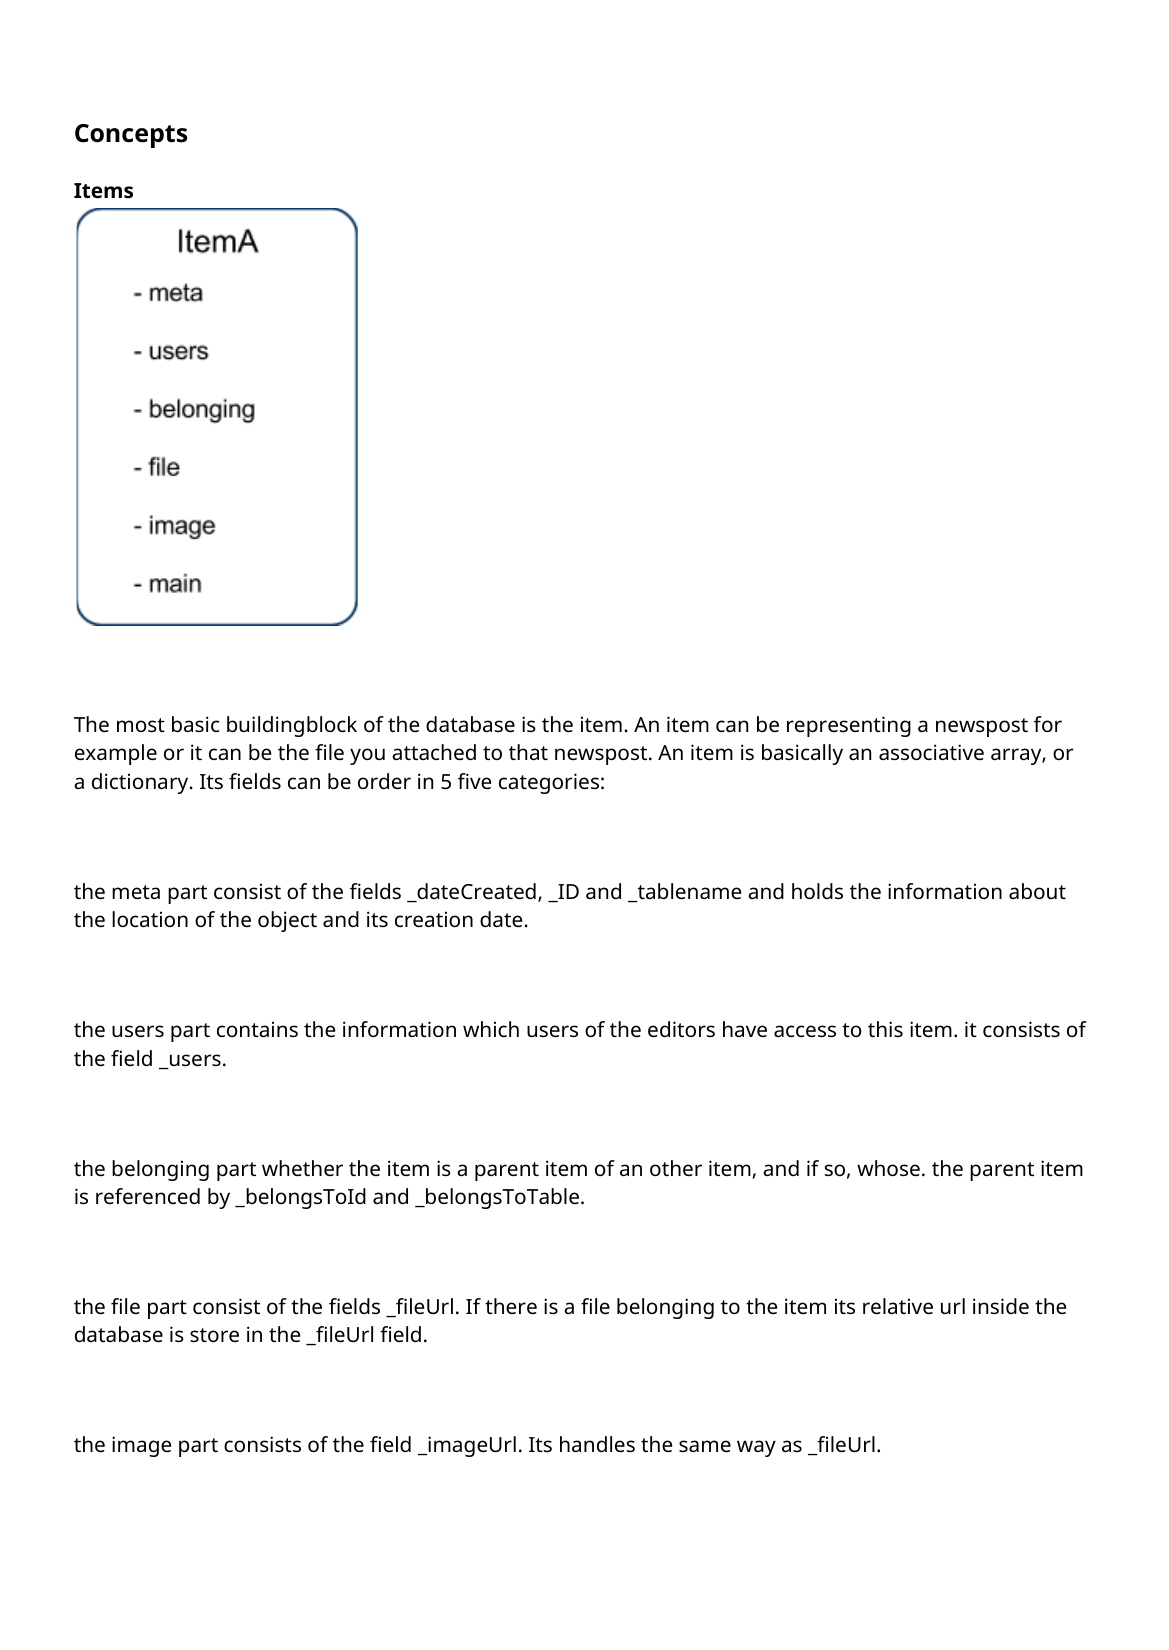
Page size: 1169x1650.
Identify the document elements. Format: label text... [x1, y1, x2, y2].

subtitle Concepts [73, 116, 1091, 150]
text the file part consist of the fields _fileUrl. If there is a file belonging to the item its relative url inside the database is store in the _fileUrl field. [73, 1292, 1091, 1349]
picture [76, 208, 358, 626]
text the users part contains the information which users of the editors have access to this item. it consists of the field _users. [73, 1015, 1091, 1072]
subtitle Items [73, 177, 1091, 205]
text the belonging part whether the item is a parent item of an other item, and if so, whose. the parent item is referenced by _belongsToId and _belongsToTable. [73, 1154, 1091, 1211]
text The most basic buildingblock of the database is the item. An item can be representing a newspost for example or it can be the file you attached to that newspost. An item is basically an associative array, or a dictionary. Its fields can be order in 5 five categories: [73, 710, 1091, 795]
text the meta part consist of the fields _dateCreated, _ID and _tablename and holds the information about the location of the object and its creation date. [73, 877, 1091, 934]
text the image part consists of the field _imageUrl. Its handles the same way as _fileUrl. [73, 1431, 1091, 1459]
